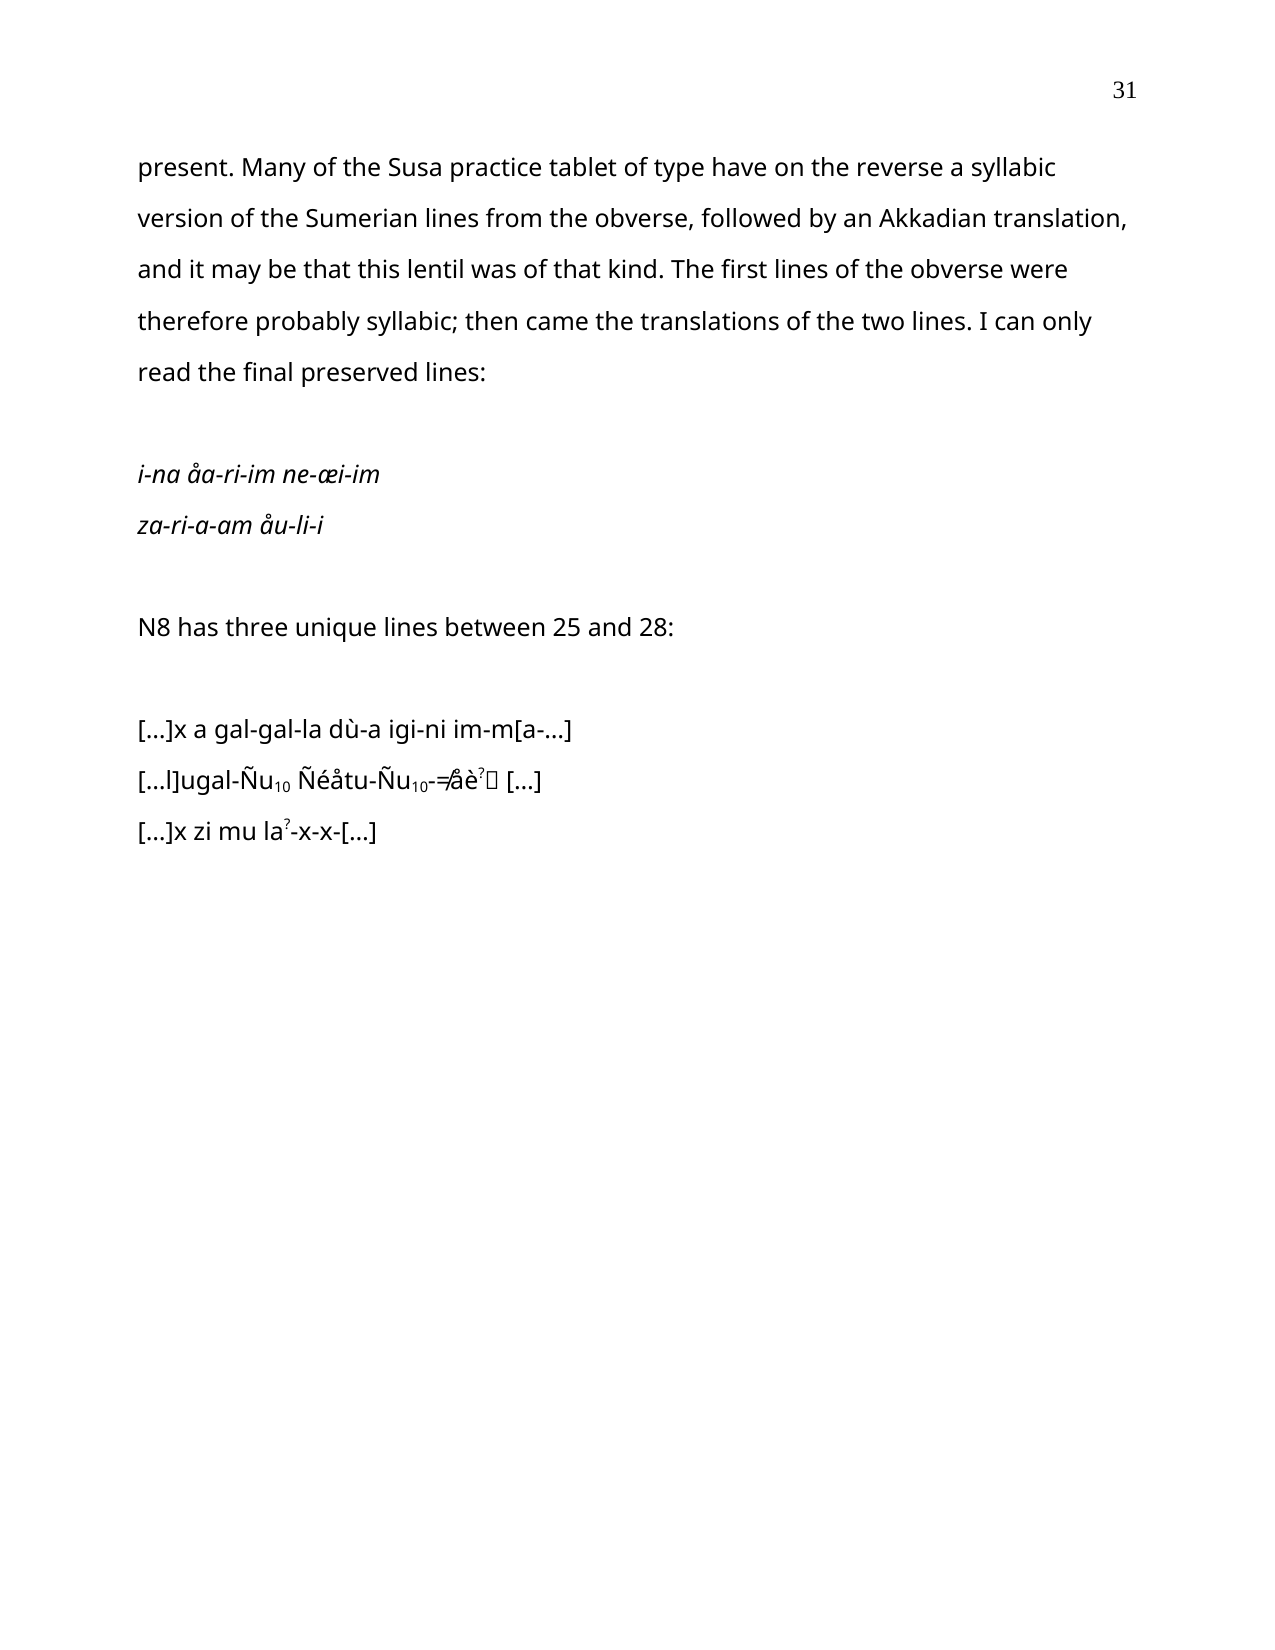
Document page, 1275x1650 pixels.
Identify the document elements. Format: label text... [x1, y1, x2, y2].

text […]x zi mu la?-x-x-[…] [137, 813, 1138, 848]
text N8 has three unique lines between 25 and 28: [137, 609, 1138, 643]
text present. Many of the Susa practice tablet of type have on the reverse a syllabic version of the Sumerian lines from the obverse, followed by an Akkadian translation, and it may be that this lentil was of that kind. The first lines of the obverse were therefore probably syllabic; then came the translations of the two lines. I can only read the final preserved lines: [137, 150, 1138, 388]
text […l]ugal-Ñu10 Ñéåtu-Ñu10-≠åè? […] [137, 762, 1138, 797]
text […]x a gal-gal-la dù-a igi-ni im-m[a-…] [137, 711, 1138, 746]
text i-na åa-ri-im ne-æi-im [137, 456, 1138, 490]
text za-ri-a-am åu-li-i [137, 507, 1138, 541]
